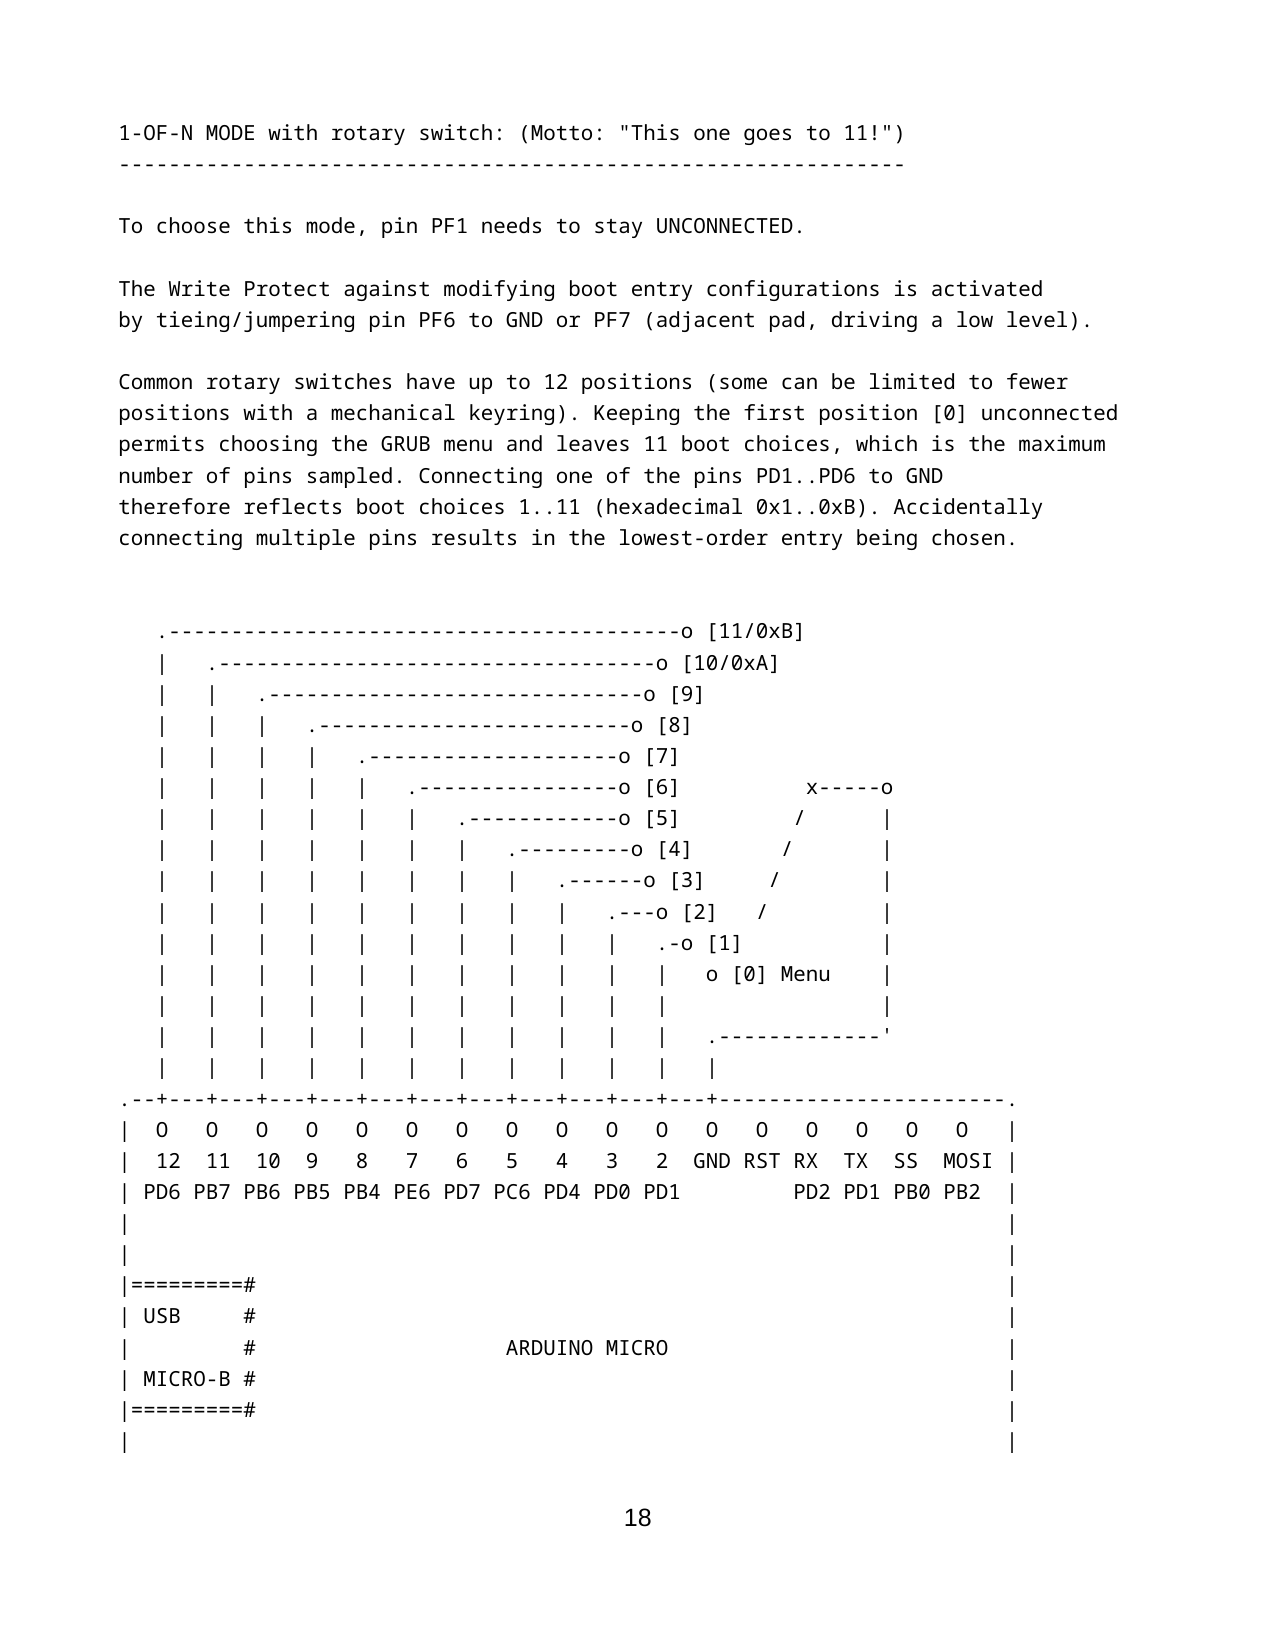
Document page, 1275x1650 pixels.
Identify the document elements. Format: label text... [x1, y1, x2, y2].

text permits choosing the GRUB menu and leaves 11 boot choices, which is the maximum [118, 429, 1157, 458]
text | | | | | | | | | | | o [0] Menu | [118, 959, 1157, 987]
text To choose this mode, pin PF1 needs to stay UNCONNECTED. [118, 212, 1157, 240]
text Common rotary switches have up to 12 positions (some can be limited to fewer [118, 367, 1157, 396]
text |=========# | [118, 1271, 1157, 1299]
text positions with a mechanical keyring). Keeping the first position [0] unconnected [118, 398, 1157, 427]
text | | | | | | | .---------o [4] / | [118, 834, 1157, 863]
text | | | | | | | | | | | .-------------' [118, 1021, 1157, 1050]
text | 12 11 10 9 8 7 6 5 4 3 2 GND RST RX TX SS MOSI | [118, 1146, 1157, 1174]
text --------------------------------------------------------------- [118, 149, 1157, 178]
text | .-----------------------------------o [10/0xA] [118, 648, 1157, 676]
text The Write Protect against modifying boot entry configurations is activated [118, 274, 1157, 302]
text | | [118, 1208, 1157, 1237]
text .--+---+---+---+---+---+---+---+---+---+---+---+-----------------------. [118, 1084, 1157, 1112]
text | O O O O O O O O O O O O O O O O O | [118, 1115, 1157, 1143]
text | | | | | | .------------o [5] / | [118, 803, 1157, 832]
text | # ARDUINO MICRO | [118, 1333, 1157, 1361]
text | | [118, 1239, 1157, 1268]
text | | | | | | | | | | | | [118, 1052, 1157, 1081]
text | | | | | .----------------o [6] x-----o [118, 772, 1157, 801]
text | PD6 PB7 PB6 PB5 PB4 PE6 PD7 PC6 PD4 PD0 PD1 PD2 PD1 PB0 PB2 | [118, 1177, 1157, 1206]
text | | [118, 1426, 1157, 1455]
text | | | .-------------------------o [8] [118, 710, 1157, 738]
text | USB # | [118, 1302, 1157, 1330]
text by tieing/jumpering pin PF6 to GND or PF7 (adjacent pad, driving a low level). [118, 305, 1157, 333]
text connecting multiple pins results in the lowest-order entry being chosen. [118, 523, 1157, 551]
text number of pins sampled. Connecting one of the pins PD1..PD6 to GND [118, 461, 1157, 489]
text | | | | | | | | | | .-o [1] | [118, 928, 1157, 956]
text | | | | | | | | | | | | [118, 990, 1157, 1019]
text 1-OF-N MODE with rotary switch: (Motto: "This one goes to 11!") [118, 118, 1157, 147]
text .-----------------------------------------o [11/0xB] [118, 616, 1157, 645]
text |=========# | [118, 1395, 1157, 1423]
text | | | | | | | | | .---o [2] / | [118, 897, 1157, 925]
text | MICRO-B # | [118, 1364, 1157, 1392]
text | | | | .--------------------o [7] [118, 741, 1157, 769]
text therefore reflects boot choices 1..11 (hexadecimal 0x1..0xB). Accidentally [118, 492, 1157, 520]
text | | | | | | | | .------o [3] / | [118, 866, 1157, 894]
text | | .------------------------------o [9] [118, 679, 1157, 707]
